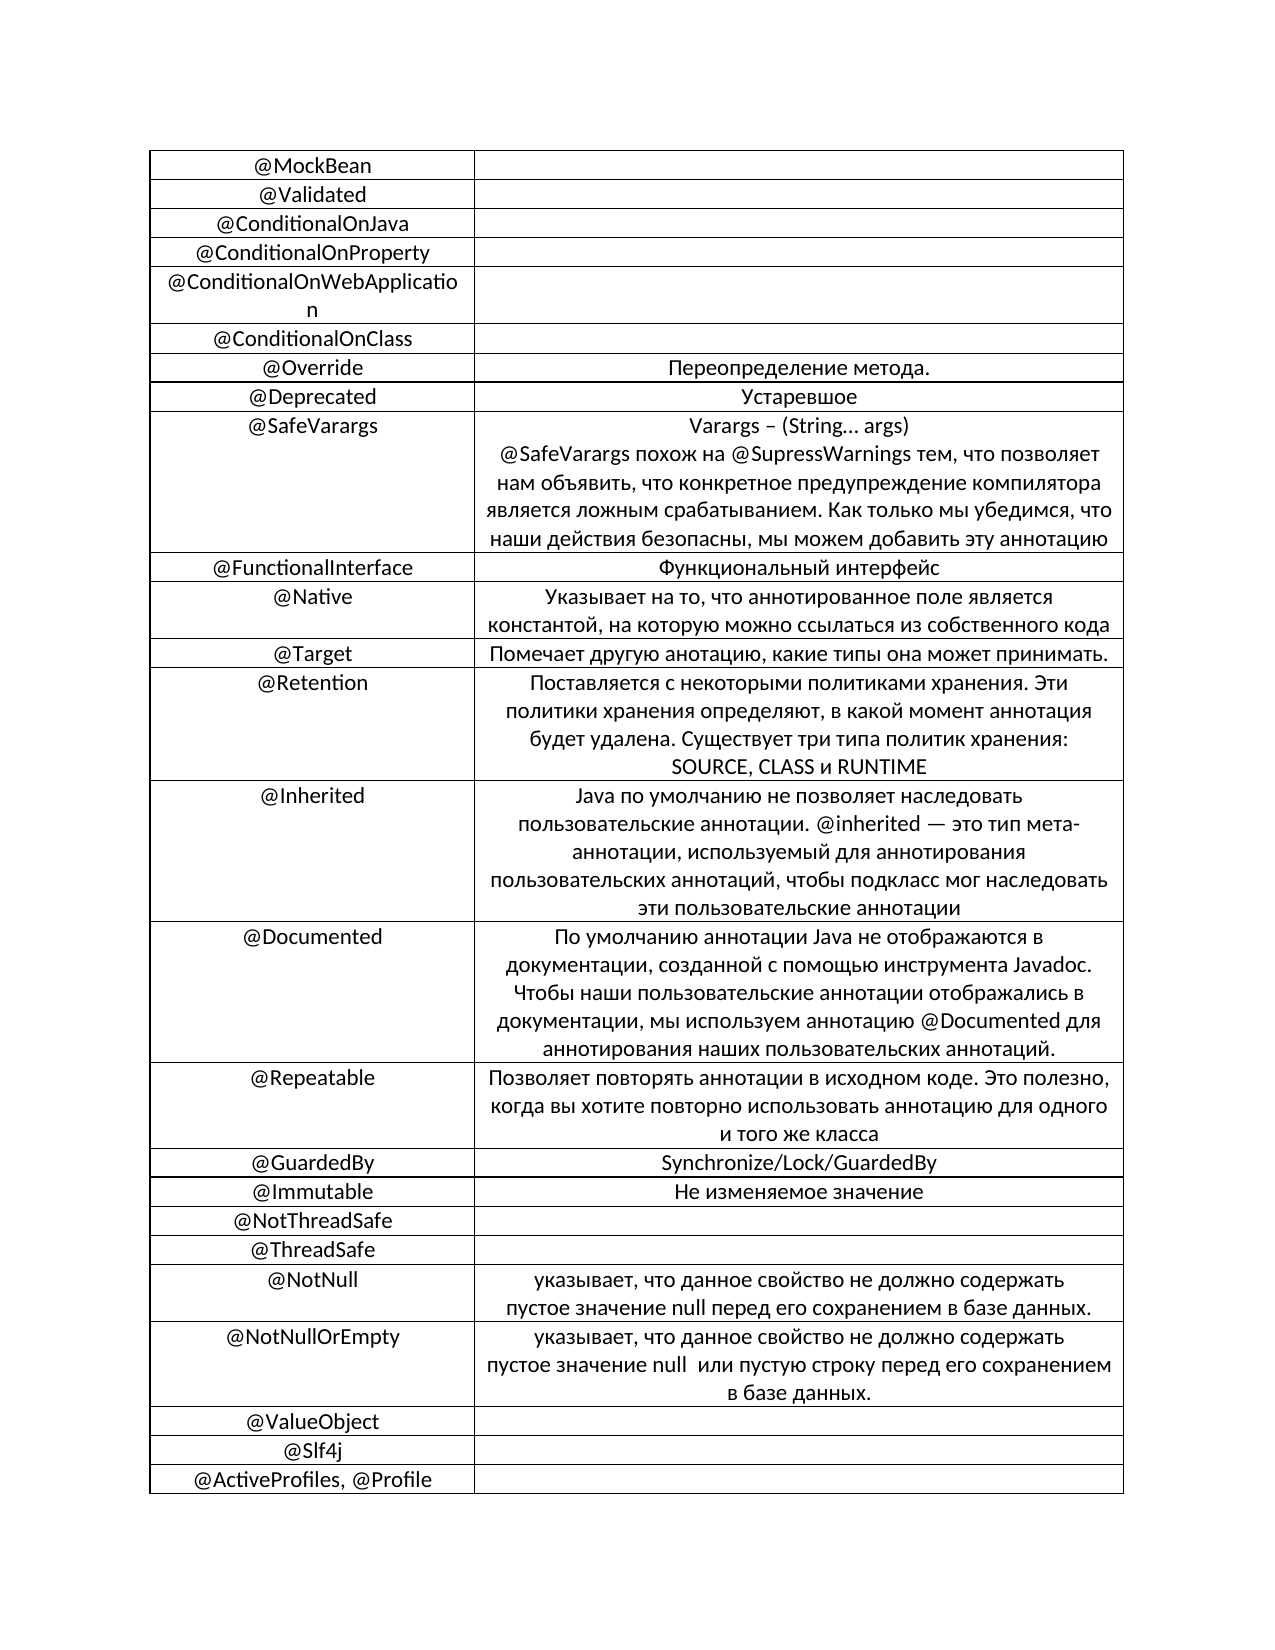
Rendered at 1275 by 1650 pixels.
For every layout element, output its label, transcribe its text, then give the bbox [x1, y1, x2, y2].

table_cell @Immutable [151, 1178, 474, 1206]
table_cell [475, 324, 1123, 352]
table_cell [475, 180, 1123, 208]
table_cell @Inherited [151, 781, 474, 921]
table_cell указывает, что данное свойство не должно содержать пустое значение null перед его сохранением в базе данных. [475, 1265, 1123, 1321]
table_cell @Documented [151, 922, 474, 1062]
table_cell @Validated [151, 180, 474, 208]
table_cell @ConditionalOnJava [151, 209, 474, 237]
table_cell [475, 1465, 1123, 1493]
table_cell Позволяет повторять аннотации в исходном коде. Это полезно, когда вы хотите повторно использовать аннотацию для одного и того же класса [475, 1063, 1123, 1147]
table_cell @Slf4j [151, 1436, 474, 1464]
table_cell @ConditionalOnWebApplication [151, 267, 474, 323]
table_cell @ConditionalOnProperty [151, 238, 474, 266]
table_cell [475, 1207, 1123, 1234]
table_cell @Deprecated [151, 383, 474, 411]
table_cell [475, 267, 1123, 323]
table_cell Указывает на то, что аннотированное поле является константой, на которую можно ссылаться из собственного кода [475, 582, 1123, 638]
table_cell @NotNullOrEmpty [151, 1322, 474, 1406]
table_cell [475, 209, 1123, 237]
table_cell Помечает другую анотацию, какие типы она может принимать. [475, 639, 1123, 667]
table_cell Java по умолчанию не позволяет наследовать пользовательские аннотации. @inherited — это тип мета-аннотации, используемый для аннотирования пользовательских аннотаций, чтобы подкласс мог наследовать эти пользовательские аннотации [475, 781, 1123, 921]
table_cell Устаревшое [475, 383, 1123, 411]
table_cell указывает, что данное свойство не должно содержать пустое значение null или пустую строку перед его сохранением в базе данных. [475, 1322, 1123, 1406]
table_cell @Repeatable [151, 1063, 474, 1147]
table_cell @Native [151, 582, 474, 638]
table_cell @GuardedBy [151, 1149, 474, 1176]
table_cell @NotNull [151, 1265, 474, 1321]
table_cell @Retention [151, 668, 474, 780]
table_cell [475, 1407, 1123, 1435]
table_cell Varargs – (String… args) @SafeVarargs похож на @SupressWarnings тем, что позволяет нам объявить, что конкретное предупреждение компилятора является ложным срабатыванием. Как только мы убедимся, что наши действия безопасны, мы можем добавить эту аннотацию [475, 412, 1123, 552]
table_cell @MockBean [151, 151, 474, 179]
table_cell [475, 151, 1123, 179]
table_cell [475, 238, 1123, 266]
table_cell Переопределение метода. [475, 354, 1123, 381]
table_cell @ThreadSafe [151, 1236, 474, 1264]
table_cell По умолчанию аннотации Java не отображаются в документации, созданной с помощью инструмента Javadoc. Чтобы наши пользовательские аннотации отображались в документации, мы используем аннотацию @Documented для аннотирования наших пользовательских аннотаций. [475, 922, 1123, 1062]
table_cell [475, 1436, 1123, 1464]
table_cell @ActiveProfiles, @Profile [151, 1465, 474, 1493]
table_cell @Target [151, 639, 474, 667]
table_cell Synchronize/Lock/GuardedBy [475, 1149, 1123, 1176]
table_cell @FunctionalInterface [151, 553, 474, 581]
table_cell [475, 1236, 1123, 1264]
table_cell @NotThreadSafe [151, 1207, 474, 1234]
table_cell Поставляется с некоторыми политиками хранения. Эти политики хранения определяют, в какой момент аннотация будет удалена. Существует три типа политик хранения: SOURCE, CLASS и RUNTIME [475, 668, 1123, 780]
table_cell Функциональный интерфейс [475, 553, 1123, 581]
table_cell @ConditionalOnClass [151, 324, 474, 352]
table_cell Не изменяемое значение [475, 1178, 1123, 1206]
table_cell @SafeVarargs [151, 412, 474, 552]
table_cell @Override [151, 354, 474, 381]
table_cell @ValueObject [151, 1407, 474, 1435]
